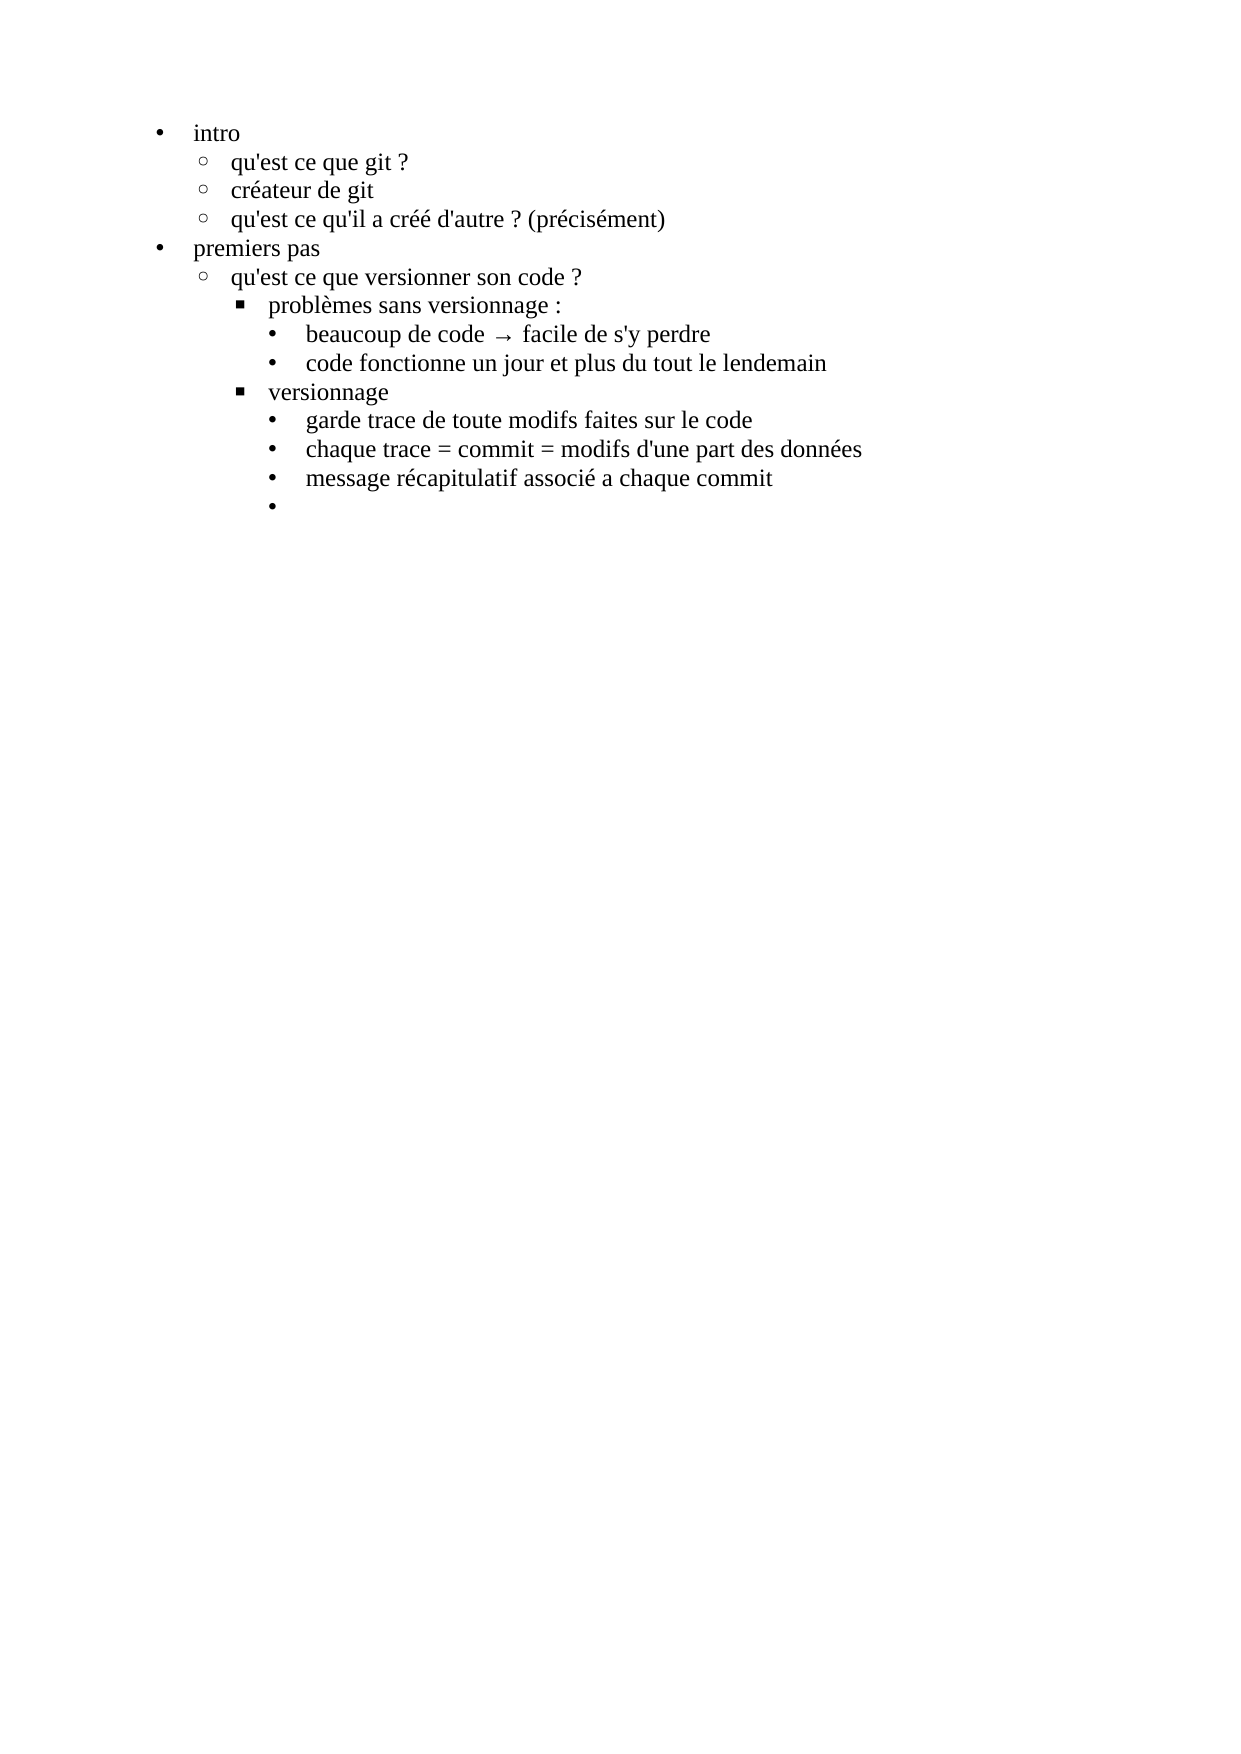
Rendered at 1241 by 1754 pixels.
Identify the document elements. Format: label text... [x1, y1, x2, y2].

list code fonctionne un jour et plus du tout le lendemain [268, 348, 1122, 377]
list qu'est ce qu'il a créé d'autre ? (précisément) [193, 204, 1122, 233]
list créateur de git [193, 176, 1122, 204]
list problèmes sans versionnage : [231, 291, 1122, 319]
list qu'est ce que versionner son code ? [193, 262, 1122, 291]
list chaque trace = commit = modifs d'une part des données [268, 434, 1122, 463]
list beaucoup de code → facile de s'y perdre [268, 319, 1122, 348]
list premiers pas [156, 233, 1122, 262]
list versionnage [231, 377, 1122, 406]
list qu'est ce que git ? [193, 147, 1122, 176]
list garde trace de toute modifs faites sur le code [268, 406, 1122, 434]
list intro [156, 118, 1122, 147]
list message récapitulatif associé a chaque commit [268, 463, 1122, 492]
